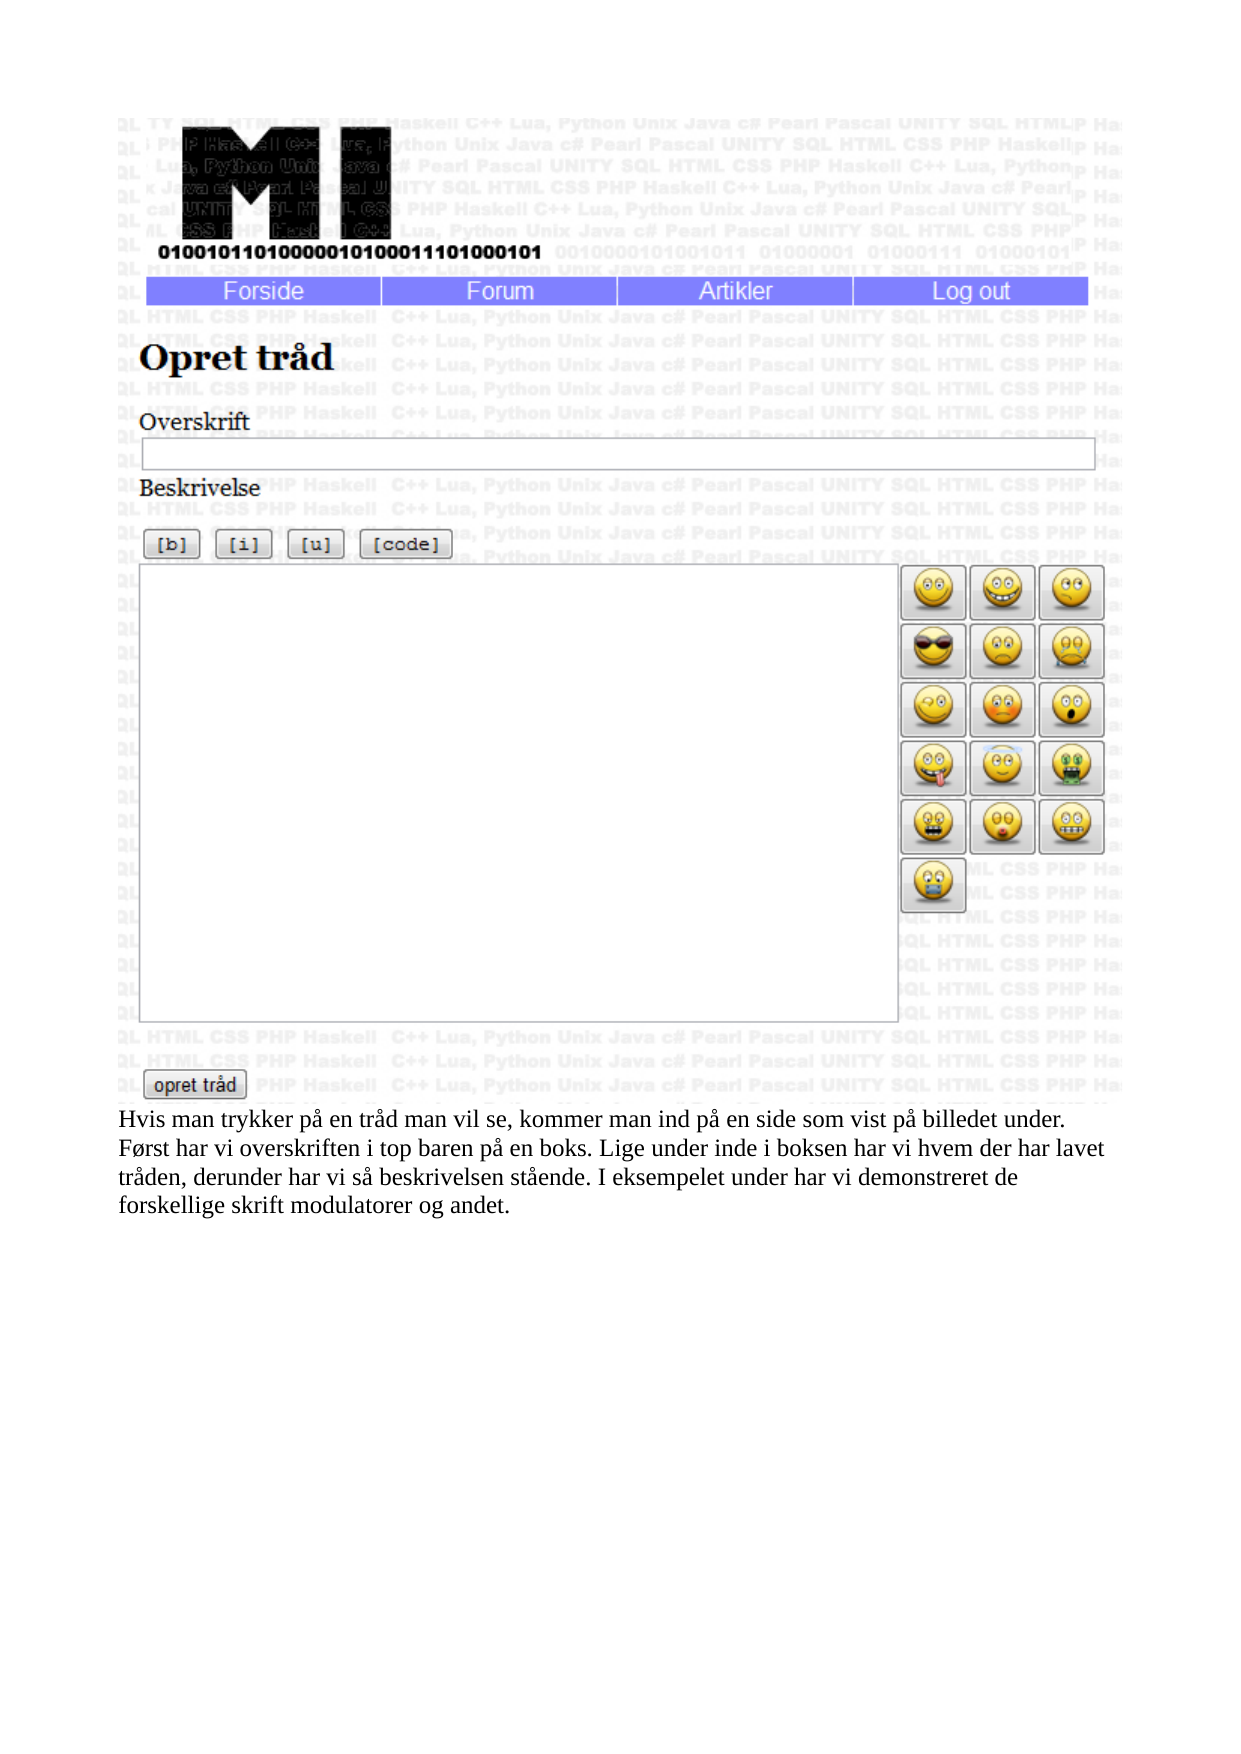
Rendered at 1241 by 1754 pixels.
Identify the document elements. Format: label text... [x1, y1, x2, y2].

text Hvis man trykker på en tråd man vil se, kommer man ind på en side som vist på billedet under. Først har vi overskriften i top baren på en boks. Lige under inde i boksen har vi hvem der har lavet tråden, derunder har vi så beskrivelsen stående. I eksempelet under har vi demonstreret de forskellige skrift modulatorer og andet. [118, 1104, 1122, 1219]
picture [118, 118, 1123, 1104]
